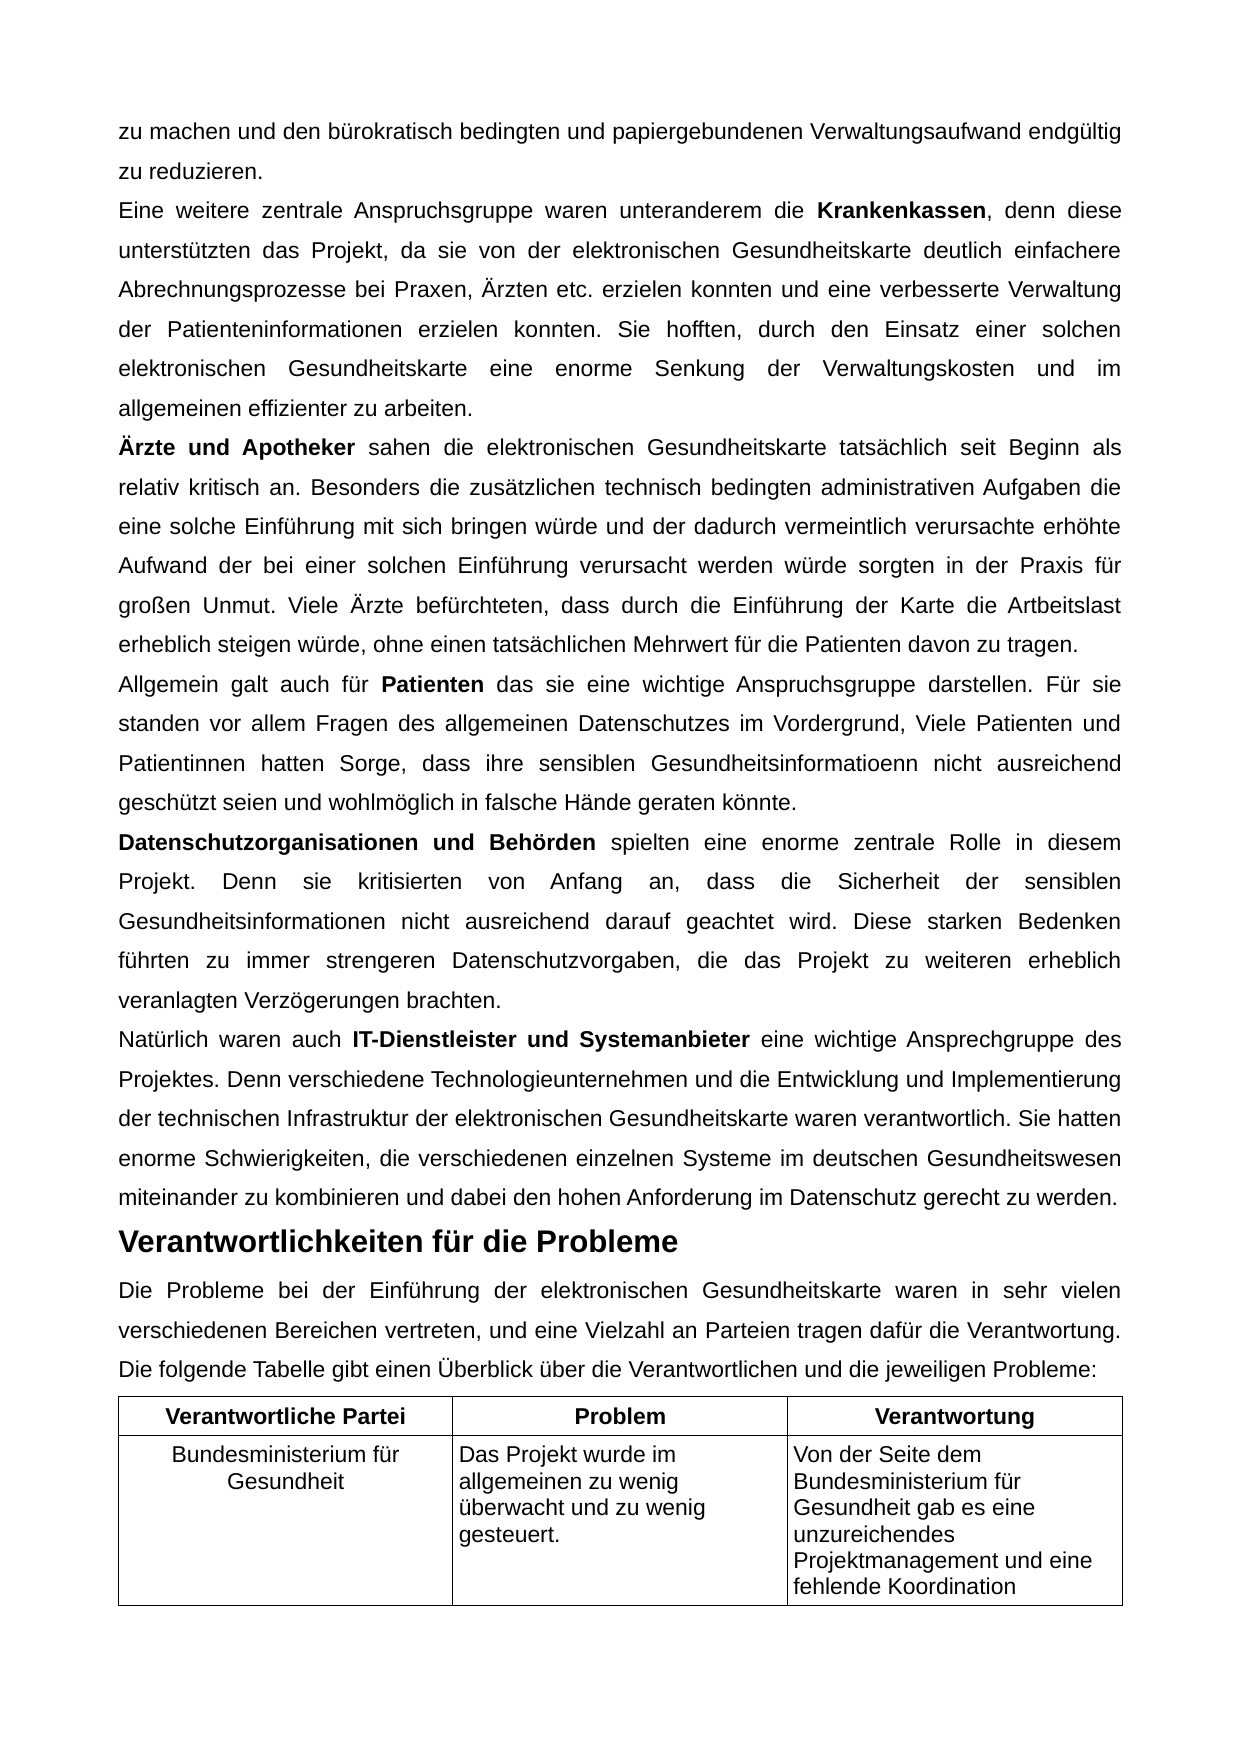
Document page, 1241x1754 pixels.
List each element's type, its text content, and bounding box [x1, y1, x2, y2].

table_cell Von der Seite dem Bundesministerium für Gesundheit gab es eine unzureichendes Projektmanagement und eine fehlende Koordination [788, 1436, 1122, 1605]
text Eine weitere zentrale Anspruchsgruppe waren unteranderem die Krankenkassen, denn diese unterstützten das Projekt, da sie von der elektronischen Gesundheitskarte deutlich einfachere Abrechnungsprozesse bei Praxen, Ärzten etc. erzielen konnten und eine verbesserte Verwaltung der Patienteninformationen erzielen konnten. Sie hofften, durch den Einsatz einer solchen elektronischen Gesundheitskarte eine enorme Senkung der Verwaltungskosten und im allgemeinen effizienter zu arbeiten. [118, 197, 1122, 421]
text Ärzte und Apotheker sahen die elektronischen Gesundheitskarte tatsächlich seit Beginn als relativ kritisch an. Besonders die zusätzlichen technisch bedingten administrativen Aufgaben die eine solche Einführung mit sich bringen würde und der dadurch vermeintlich verursachte erhöhte Aufwand der bei einer solchen Einführung verursacht werden würde sorgten in der Praxis für großen Unmut. Viele Ärzte befürchteten, dass durch die Einführung der Karte die Artbeitslast erheblich steigen würde, ohne einen tatsächlichen Mehrwert für die Patienten davon zu tragen. [118, 434, 1122, 658]
text Verantwortlichkeiten für die Probleme [118, 1223, 1122, 1259]
table_header Problem [453, 1397, 787, 1435]
text Datenschutzorganisationen und Behörden spielten eine enorme zentrale Rolle in diesem Projekt. Denn sie kritisierten von Anfang an, dass die Sicherheit der sensiblen Gesundheitsinformationen nicht ausreichend darauf geachtet wird. Diese starken Bedenken führten zu immer strengeren Datenschutzvorgaben, die das Projekt zu weiteren erheblich veranlagten Verzögerungen brachten. [118, 829, 1122, 1013]
text Natürlich waren auch IT-Dienstleister und Systemanbieter eine wichtige Ansprechgruppe des Projektes. Denn verschiedene Technologieunternehmen und die Entwicklung und Implementierung der technischen Infrastruktur der elektronischen Gesundheitskarte waren verantwortlich. Sie hatten enorme Schwierigkeiten, die verschiedenen einzelnen Systeme im deutschen Gesundheitswesen miteinander zu kombinieren und dabei den hohen Anforderung im Datenschutz gerecht zu werden. [118, 1026, 1122, 1210]
text Allgemein galt auch für Patienten das sie eine wichtige Anspruchsgruppe darstellen. Für sie standen vor allem Fragen des allgemeinen Datenschutzes im Vordergrund, Viele Patienten und Patientinnen hatten Sorge, dass ihre sensiblen Gesundheitsinformatioenn nicht ausreichend geschützt seien und wohlmöglich in falsche Hände geraten könnte. [118, 671, 1122, 816]
table_header Verantwortung [788, 1397, 1122, 1435]
text zu machen und den bürokratisch bedingten und papiergebundenen Verwaltungsaufwand endgültig zu reduzieren. [118, 118, 1122, 184]
table_cell Das Projekt wurde im allgemeinen zu wenig überwacht und zu wenig gesteuert. [453, 1436, 787, 1605]
table_header Verantwortliche Partei [119, 1397, 452, 1435]
text Die Probleme bei der Einführung der elektronischen Gesundheitskarte waren in sehr vielen verschiedenen Bereichen vertreten, und eine Vielzahl an Parteien tragen dafür die Verantwortung. Die folgende Tabelle gibt einen Überblick über die Verantwortlichen und die jeweiligen Probleme: [118, 1277, 1122, 1383]
table_cell Bundesministerium für Gesundheit [119, 1436, 452, 1605]
